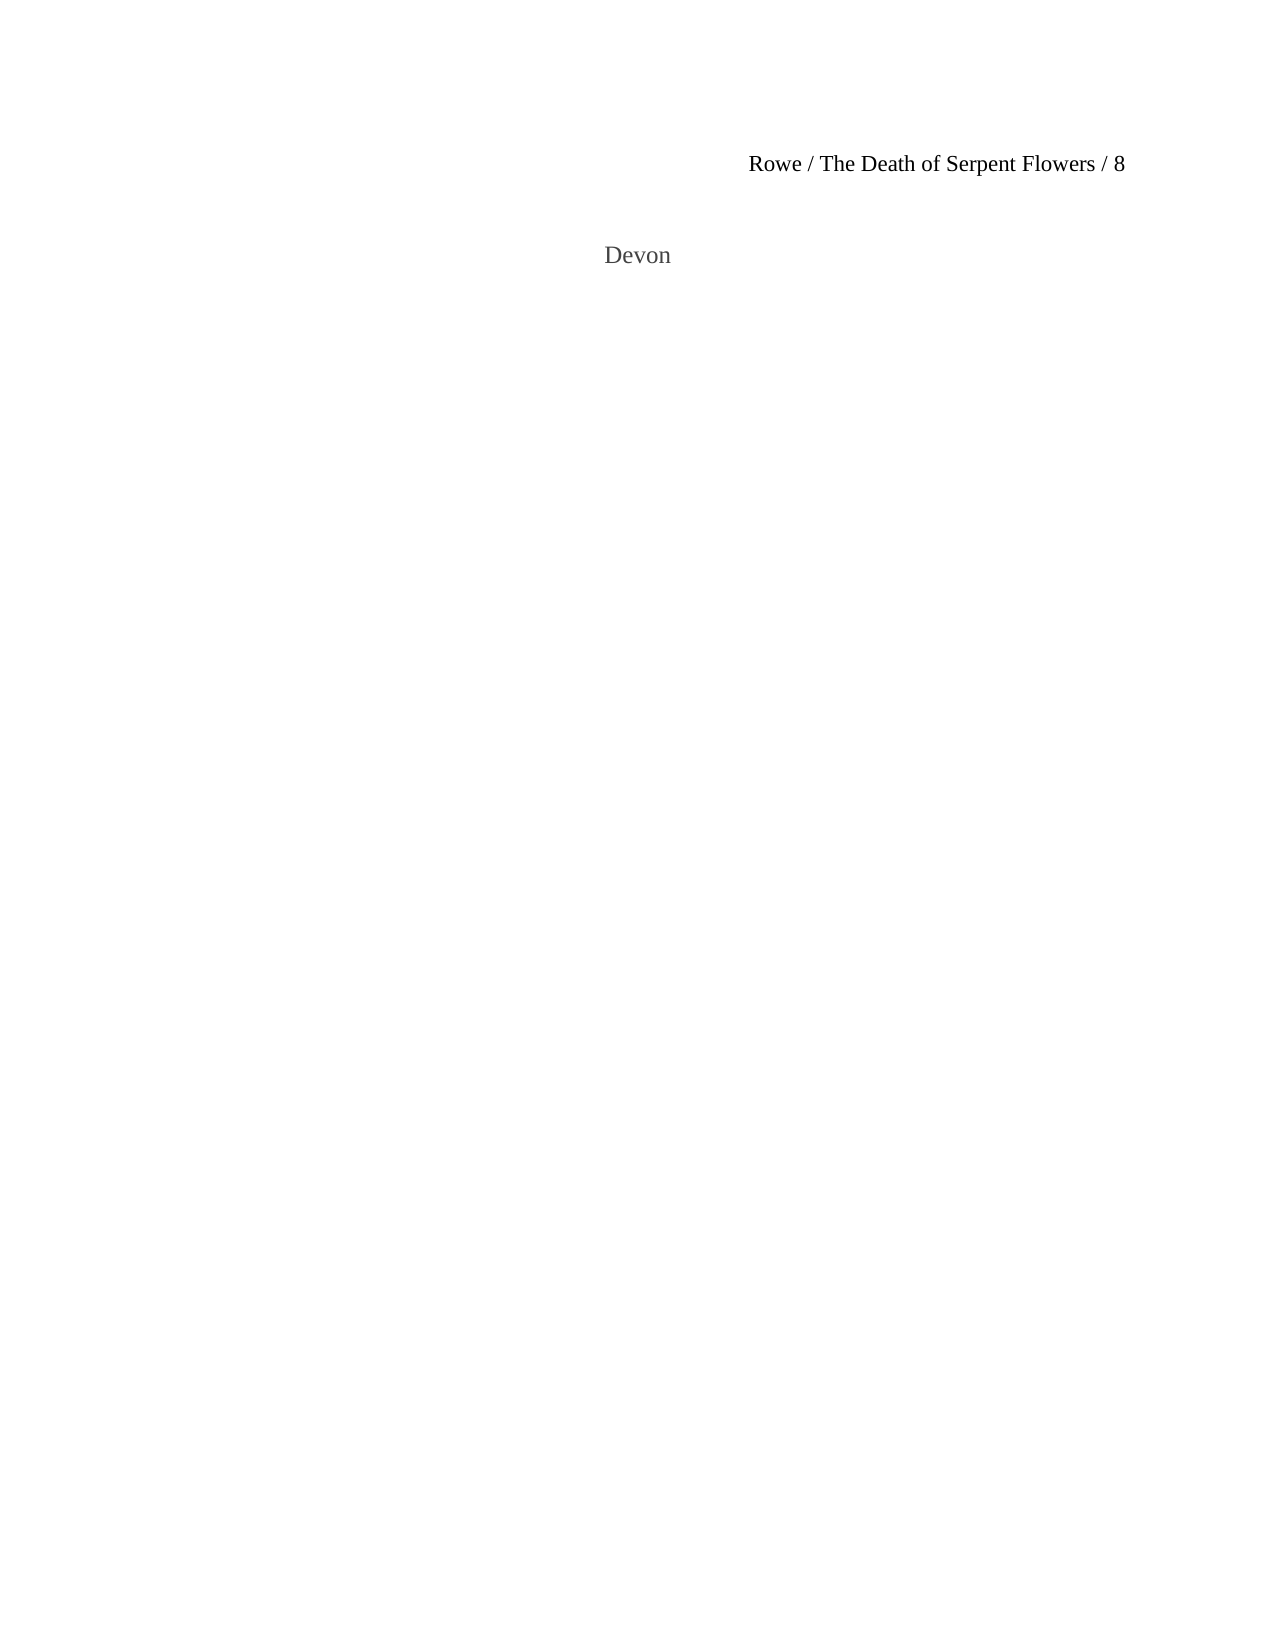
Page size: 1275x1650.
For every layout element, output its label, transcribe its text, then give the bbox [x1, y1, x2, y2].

subtitle Devon [150, 240, 1125, 268]
